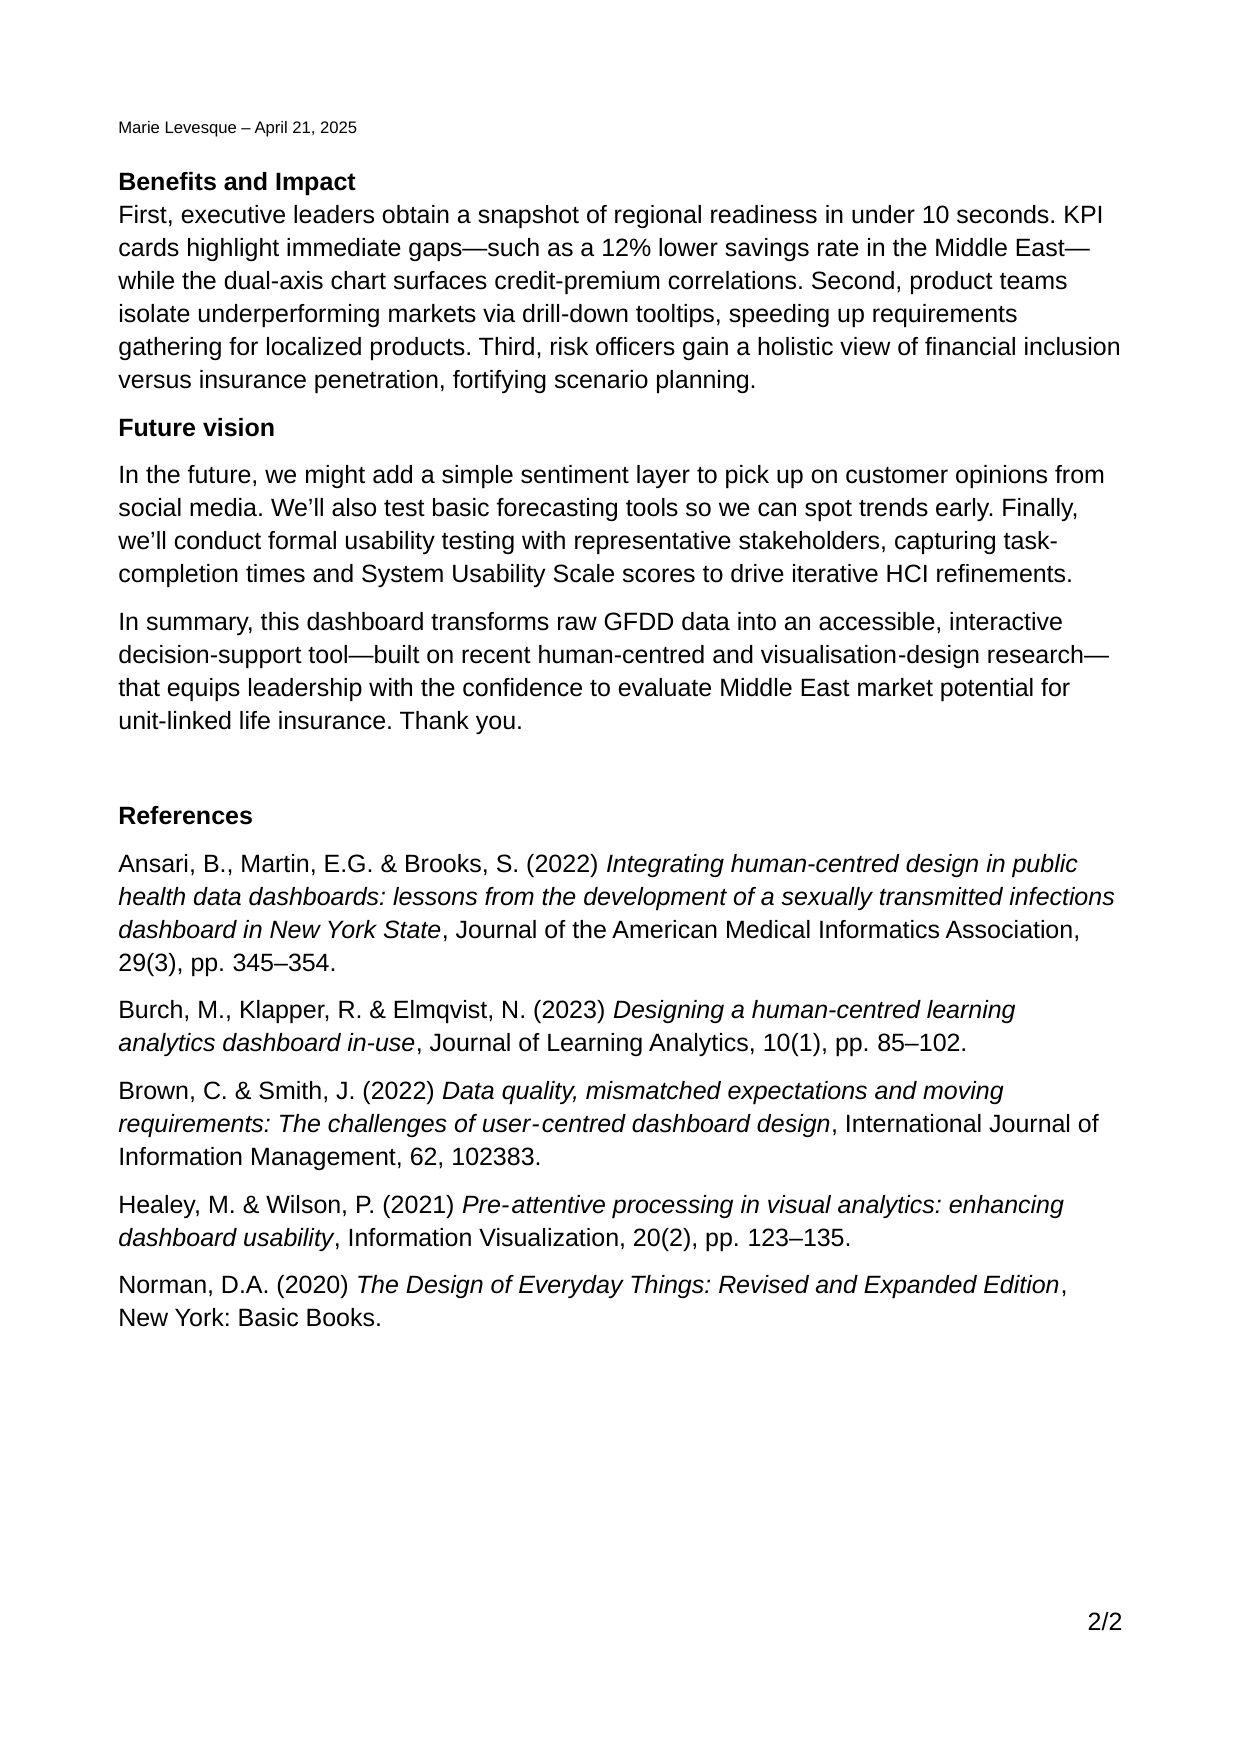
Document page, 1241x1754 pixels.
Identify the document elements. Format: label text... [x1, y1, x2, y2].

text Norman, D.A. (2020) The Design of Everyday Things: Revised and Expanded Edition, New York: Basic Books. [118, 1270, 1122, 1332]
text Burch, M., Klapper, R. & Elmqvist, N. (2023) Designing a human-centred learning analytics dashboard in-use, Journal of Learning Analytics, 10(1), pp. 85–102. [118, 995, 1122, 1057]
text Future vision [118, 412, 1122, 441]
text Brown, C. & Smith, J. (2022) Data quality, mismatched expectations and moving requirements: The challenges of user‑centred dashboard design, International Journal of Information Management, 62, 102383. [118, 1076, 1122, 1171]
text In the future, we might add a simple sentiment layer to pick up on customer opinions from social media. We’ll also test basic forecasting tools so we can spot trends early. Finally, we’ll conduct formal usability testing with representative stakeholders, capturing task-completion times and System Usability Scale scores to drive iterative HCI refinements. [118, 460, 1122, 588]
text Ansari, B., Martin, E.G. & Brooks, S. (2022) Integrating human-centred design in public health data dashboards: lessons from the development of a sexually transmitted infections dashboard in New York State, Journal of the American Medical Informatics Association, 29(3), pp. 345–354. [118, 849, 1122, 976]
text In summary, this dashboard transforms raw GFDD data into an accessible, interactive decision-support tool—built on recent human-centred and visualisation‑design research—that equips leadership with the confidence to evaluate Middle East market potential for unit-linked life insurance. Thank you. [118, 607, 1122, 734]
text Healey, M. & Wilson, P. (2021) Pre‑attentive processing in visual analytics: enhancing dashboard usability, Information Visualization, 20(2), pp. 123–135. [118, 1189, 1122, 1251]
text Benefits and Impact First, executive leaders obtain a snapshot of regional readiness in under 10 seconds. KPI cards highlight immediate gaps—such as a 12% lower savings rate in the Middle East—while the dual-axis chart surfaces credit-premium correlations. Second, product teams isolate underperforming markets via drill-down tooltips, speeding up requirements gathering for localized products. Third, risk officers gain a holistic view of financial inclusion versus insurance penetration, fortifying scenario planning. [118, 167, 1122, 394]
text References [118, 801, 1122, 830]
